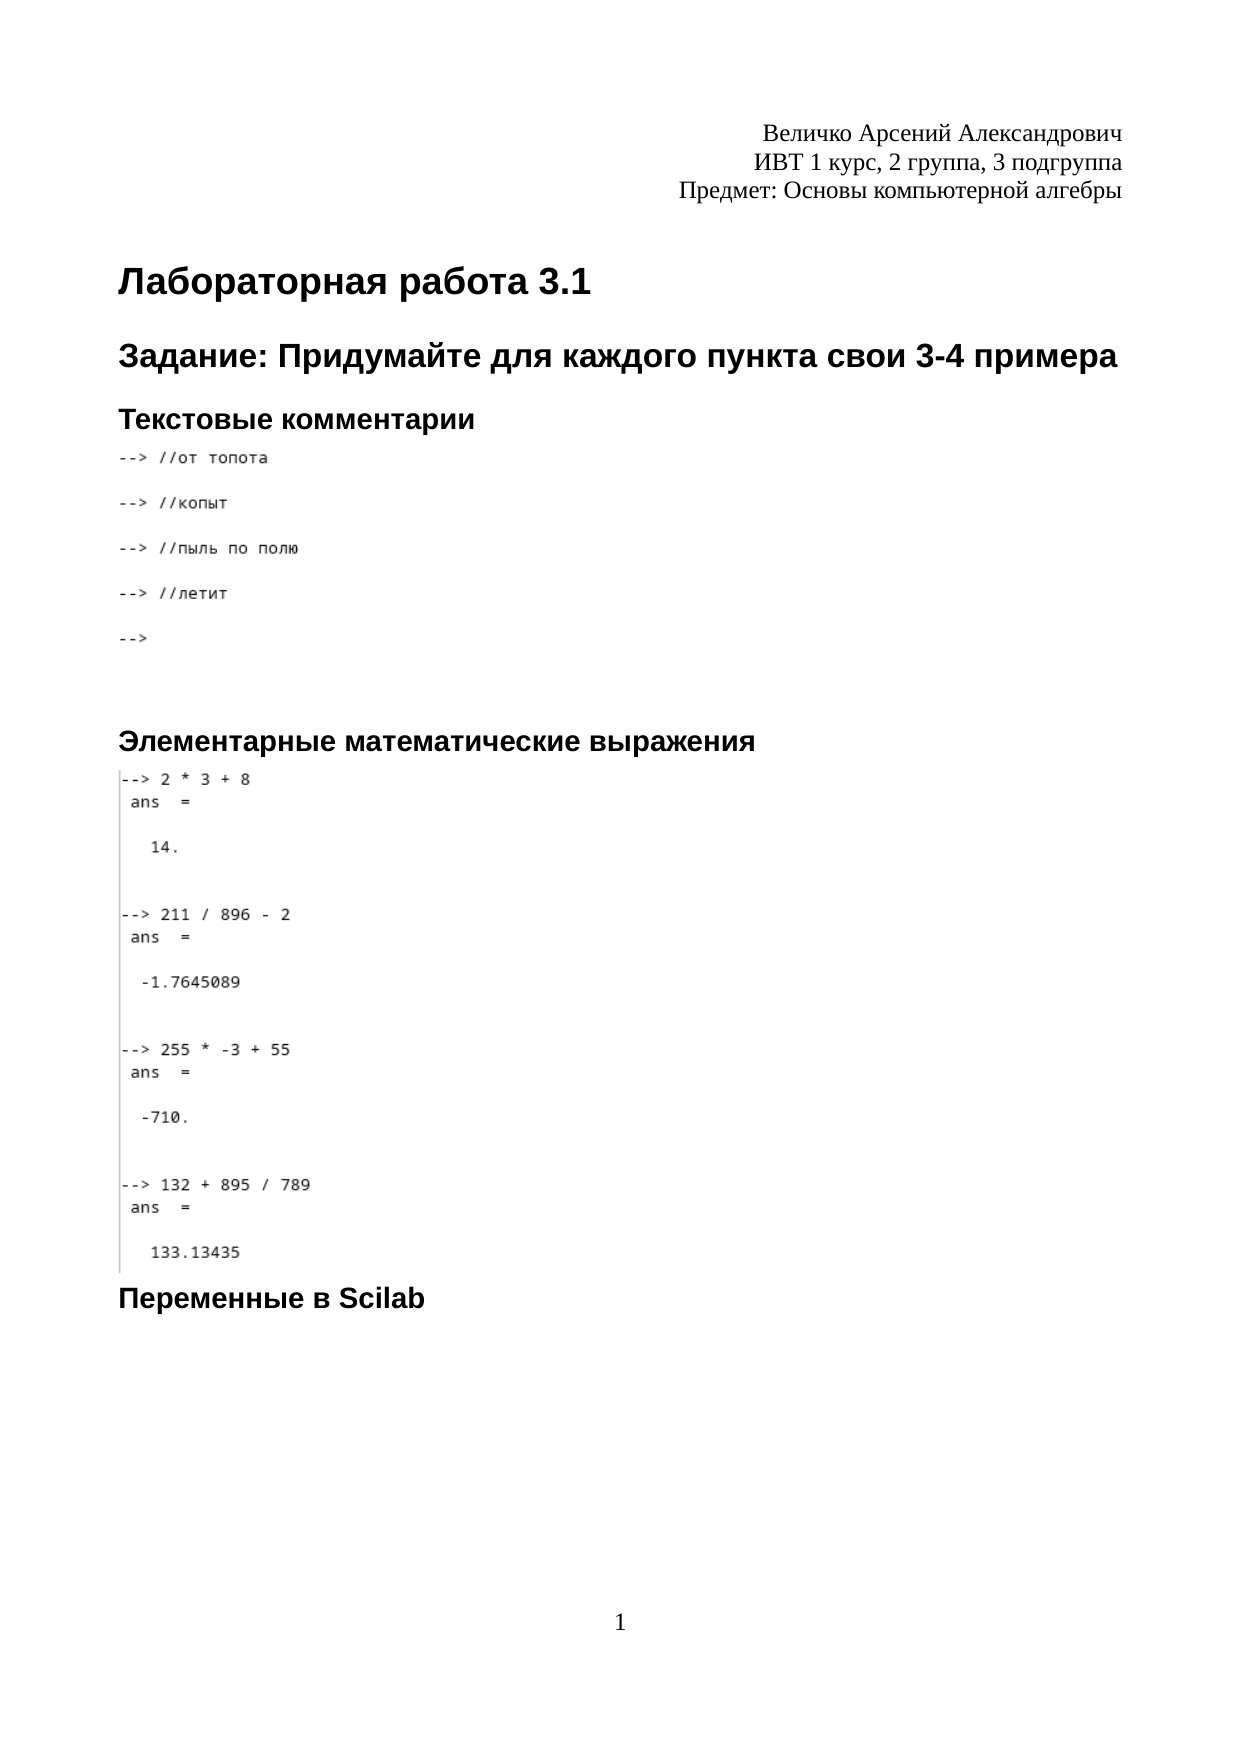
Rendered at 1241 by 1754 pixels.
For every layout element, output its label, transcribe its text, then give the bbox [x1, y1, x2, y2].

picture [118, 447, 479, 658]
picture [118, 770, 621, 1273]
subtitle Задание: Придумайте для каждого пункта свои 3-4 примера [118, 336, 1122, 374]
subtitle Переменные в Scilab [118, 1281, 1122, 1315]
subtitle Элементарные математические выражения [118, 724, 1122, 758]
subtitle Лабораторная работа 3.1 [118, 259, 1122, 302]
subtitle Текстовые комментарии [118, 402, 1122, 435]
